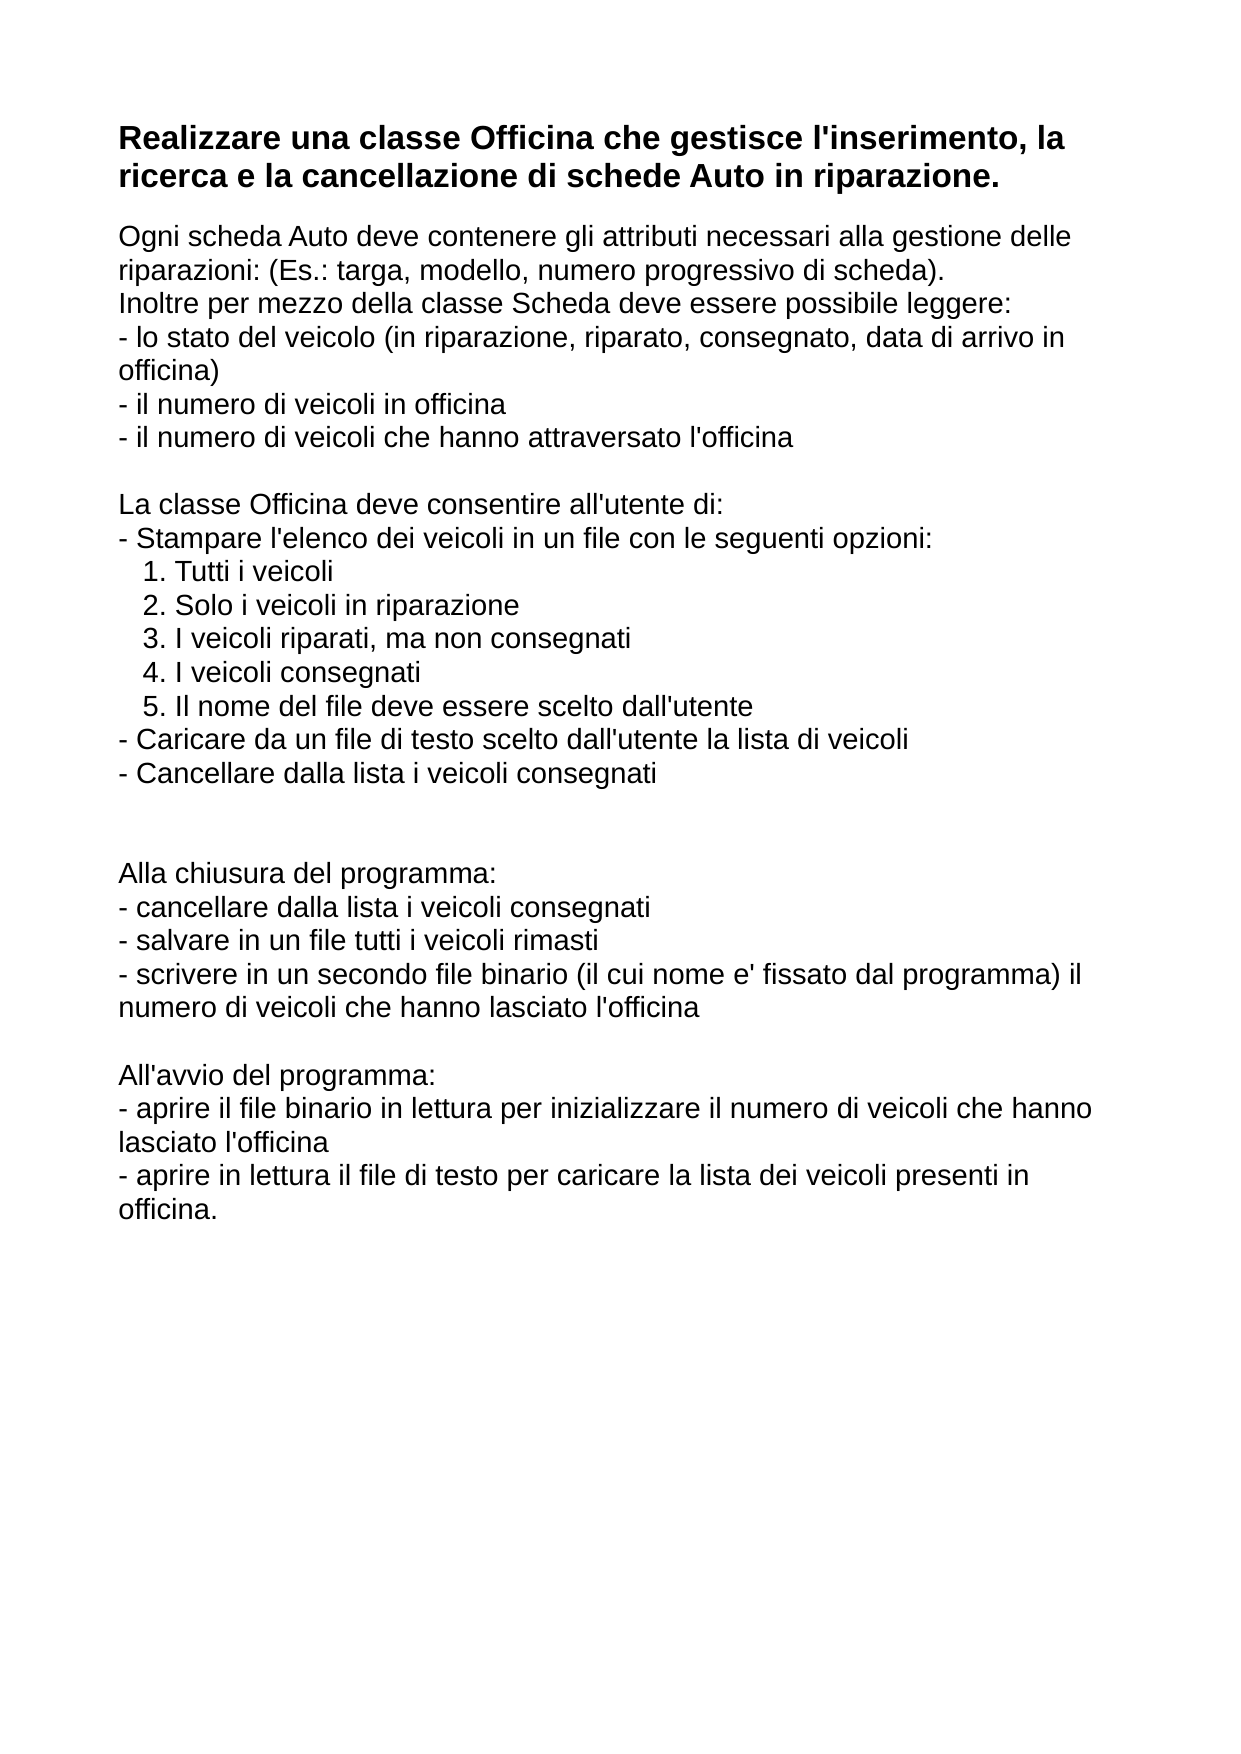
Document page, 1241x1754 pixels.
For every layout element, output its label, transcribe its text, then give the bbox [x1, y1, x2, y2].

text All'avvio del programma: [118, 1057, 1122, 1091]
text - aprire il file binario in lettura per inizializzare il numero di veicoli che hanno lasciato l'officina [118, 1091, 1122, 1158]
text 3. I veicoli riparati, ma non consegnati [118, 621, 1122, 655]
text - Stampare l'elenco dei veicoli in un file con le seguenti opzioni: [118, 521, 1122, 554]
text - scrivere in un secondo file binario (il cui nome e' fissato dal programma) il numero di veicoli che hanno lasciato l'officina [118, 957, 1122, 1024]
text - salvare in un file tutti i veicoli rimasti [118, 923, 1122, 957]
text 2. Solo i veicoli in riparazione [118, 588, 1122, 621]
text - il numero di veicoli in officina [118, 387, 1122, 420]
text 5. Il nome del file deve essere scelto dall'utente [118, 688, 1122, 722]
text - aprire in lettura il file di testo per caricare la lista dei veicoli presenti in officina. [118, 1158, 1122, 1225]
text 4. I veicoli consegnati [118, 655, 1122, 688]
text La classe Officina deve consentire all'utente di: [118, 487, 1122, 521]
text Ogni scheda Auto deve contenere gli attributi necessari alla gestione delle riparazioni: (Es.: targa, modello, numero progressivo di scheda). [118, 219, 1122, 286]
text - il numero di veicoli che hanno attraversato l'officina [118, 420, 1122, 454]
text - Caricare da un file di testo scelto dall'utente la lista di veicoli [118, 722, 1122, 756]
text - lo stato del veicolo (in riparazione, riparato, consegnato, data di arrivo in officina) [118, 319, 1122, 387]
text - cancellare dalla lista i veicoli consegnati [118, 890, 1122, 923]
text Alla chiusura del programma: [118, 856, 1122, 890]
text Realizzare una classe Officina che gestisce l'inserimento, la ricerca e la cancellazione di schede Auto in riparazione. [118, 118, 1122, 195]
text 1. Tutti i veicoli [118, 554, 1122, 588]
text - Cancellare dalla lista i veicoli consegnati [118, 756, 1122, 789]
text Inoltre per mezzo della classe Scheda deve essere possibile leggere: [118, 286, 1122, 319]
